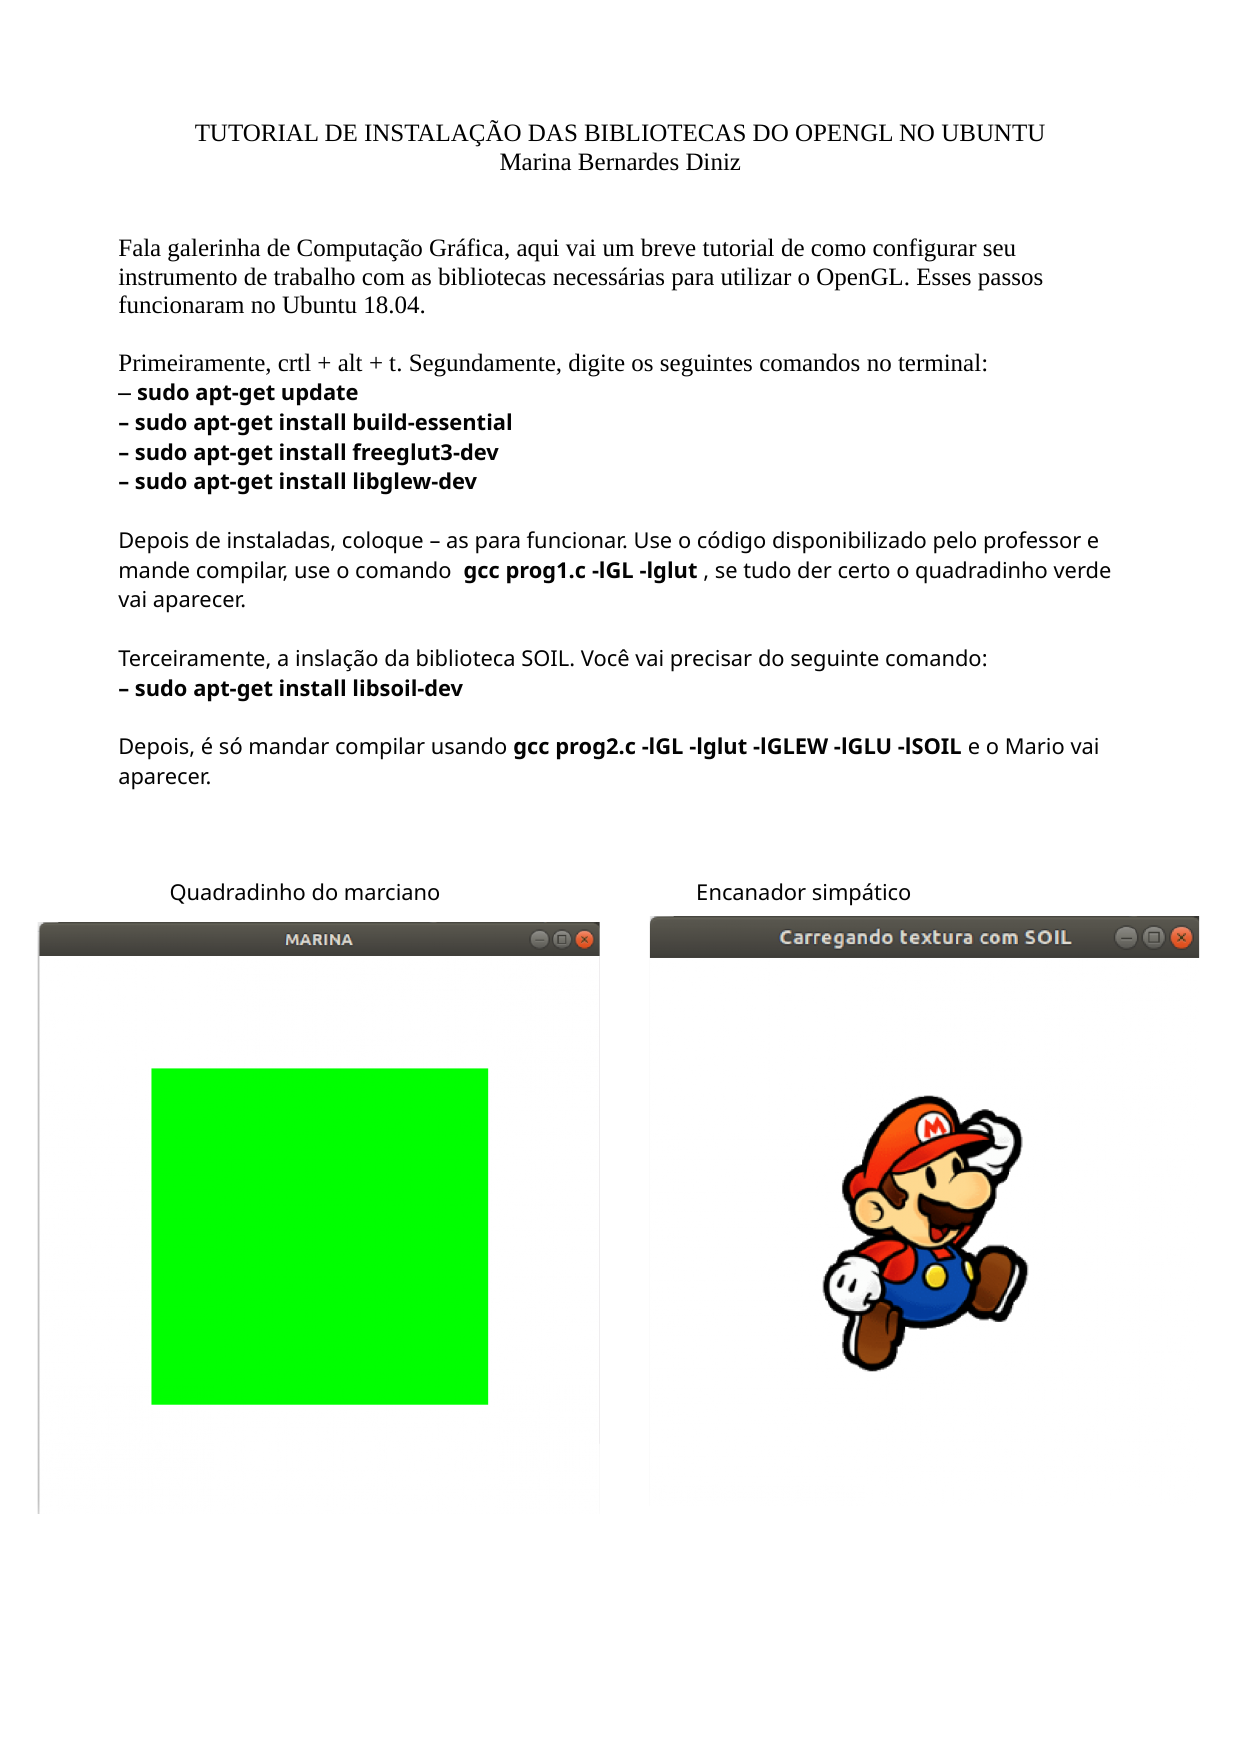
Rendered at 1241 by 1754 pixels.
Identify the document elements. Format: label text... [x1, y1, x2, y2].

picture [649, 916, 1200, 1506]
text Quadradinho do marciano Encanador simpático [118, 877, 1122, 907]
text Terceiramente, a inslação da biblioteca SOIL. Você vai precisar do seguinte comando: [118, 643, 1122, 673]
text Primeiramente, crtl + alt + t. Segundamente, digite os seguintes comandos no terminal: [118, 348, 1122, 377]
text Marina Bernardes Diniz [118, 147, 1122, 176]
text – sudo apt-get install libglew-dev [118, 466, 1122, 496]
text Fala galerinha de Computação Gráfica, aqui vai um breve tutorial de como configurar seu instrumento de trabalho com as bibliotecas necessárias para utilizar o OpenGL. Esses passos funcionaram no Ubuntu 18.04. [118, 233, 1122, 319]
text – sudo apt-get update [118, 377, 1122, 407]
text – sudo apt-get install build-essential [118, 407, 1122, 436]
text Depois, é só mandar compilar usando gcc prog2.c -lGL -lglut -lGLEW -lGLU -lSOIL e o Mario vai aparecer. [118, 731, 1122, 791]
text TUTORIAL DE INSTALAÇÃO DAS BIBLIOTECAS DO OPENGL NO UBUNTU [118, 118, 1122, 147]
text – sudo apt-get install freeglut3-dev [118, 436, 1122, 466]
text Depois de instaladas, coloque – as para funcionar. Use o código disponibilizado pelo professor e mande compilar, use o comando gcc prog1.c -lGL -lglut , se tudo der certo o quadradinho verde vai aparecer. [118, 525, 1122, 614]
text – sudo apt-get install libsoil-dev [118, 673, 1122, 702]
picture [37, 922, 600, 1514]
